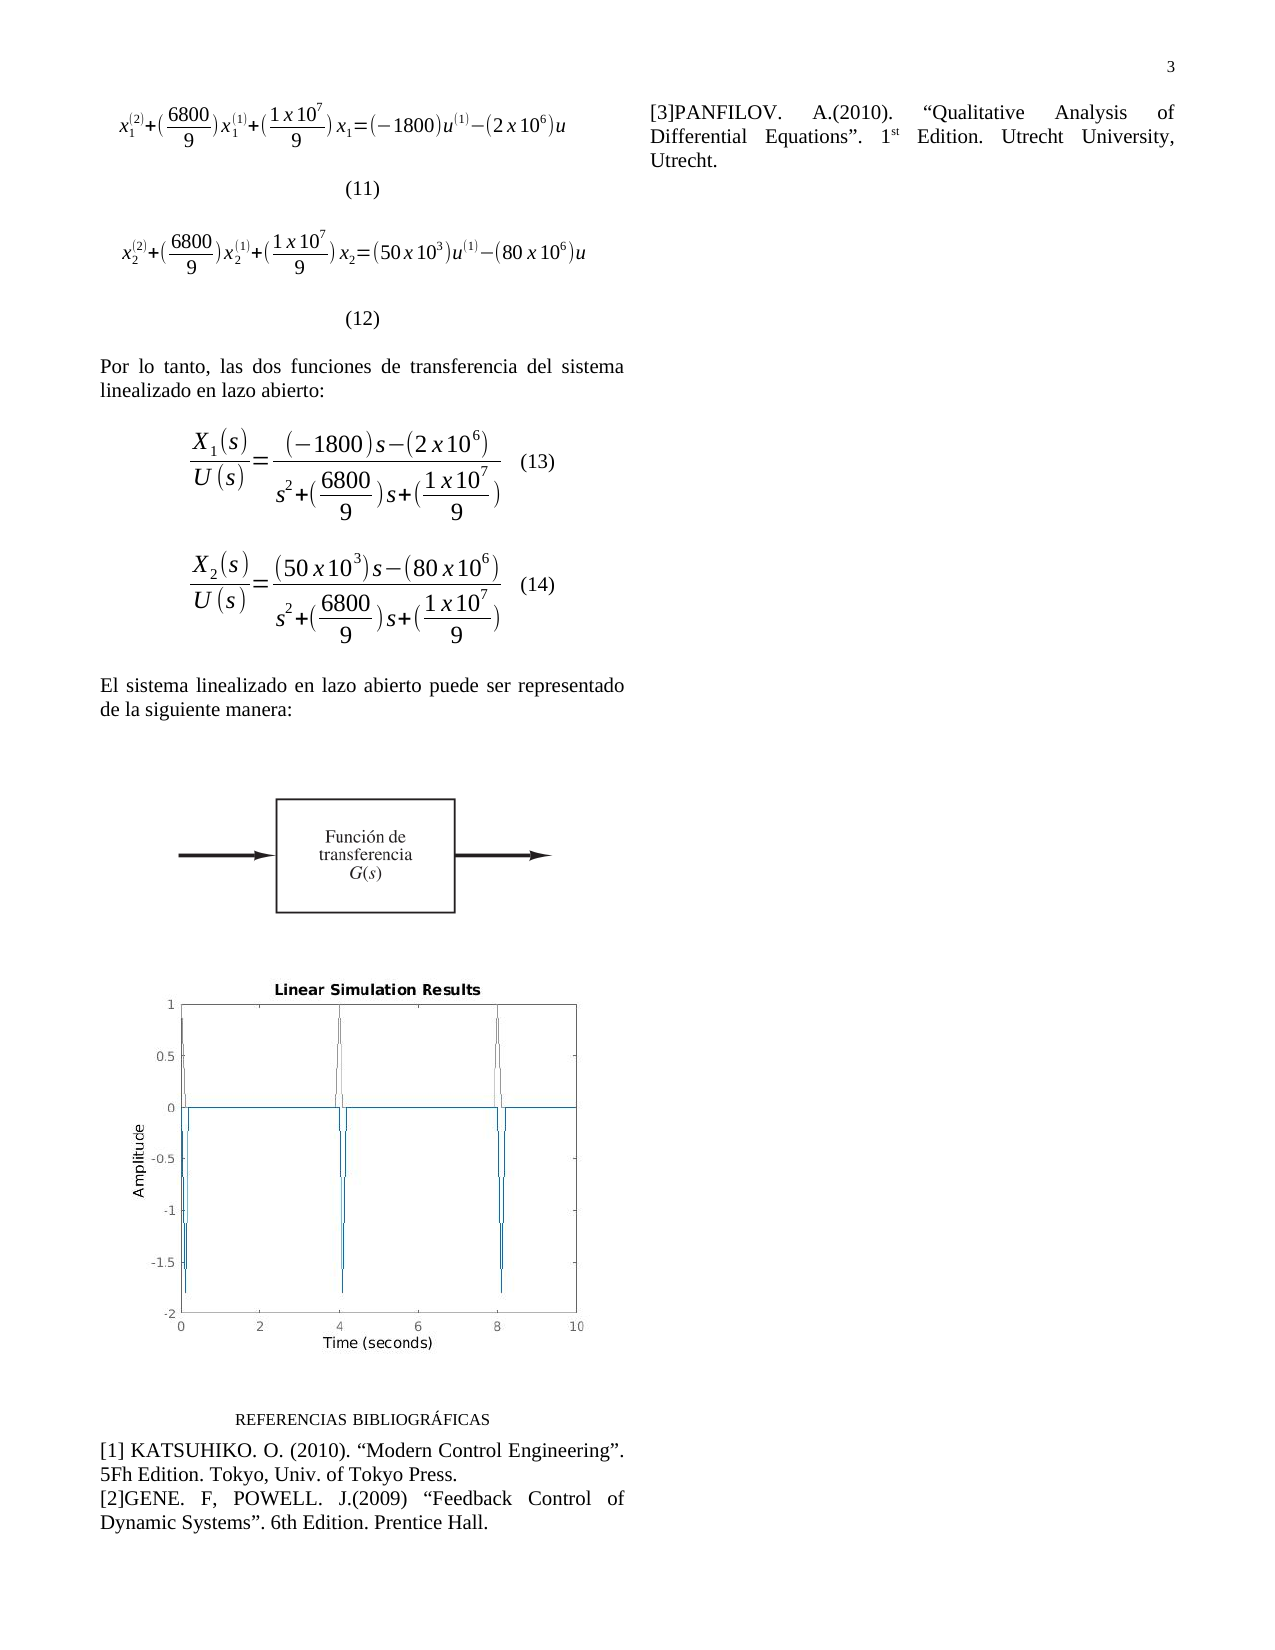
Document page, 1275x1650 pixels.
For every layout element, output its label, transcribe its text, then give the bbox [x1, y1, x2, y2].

text [2]GENE. F, POWELL. J.(2009) “Feedback Control of Dynamic Systems”. 6th Edition. Prentice Hall. [100, 1486, 625, 1534]
picture [169, 781, 556, 921]
picture [100, 955, 625, 1357]
text (14) [100, 549, 625, 648]
text (12) [100, 306, 625, 330]
subtitle referencias bibliográficas [100, 1405, 625, 1429]
text (11) [100, 176, 625, 200]
text (13) [100, 426, 625, 525]
text Por lo tanto, las dos funciones de transferencia del sistema linealizado en lazo abierto: [100, 354, 625, 402]
text [3]PANFILOV. A.(2010). “Qualitative Analysis of Differential Equations”. 1st Edition. Utrecht University, Utrecht. [650, 100, 1175, 172]
text [1] KATSUHIKO. O. (2010). “Modern Control Engineering”. 5Fh Edition. Tokyo, Univ. of Tokyo Press. [100, 1438, 625, 1486]
text El sistema linealizado en lazo abierto puede ser representado de la siguiente manera: [100, 673, 625, 721]
